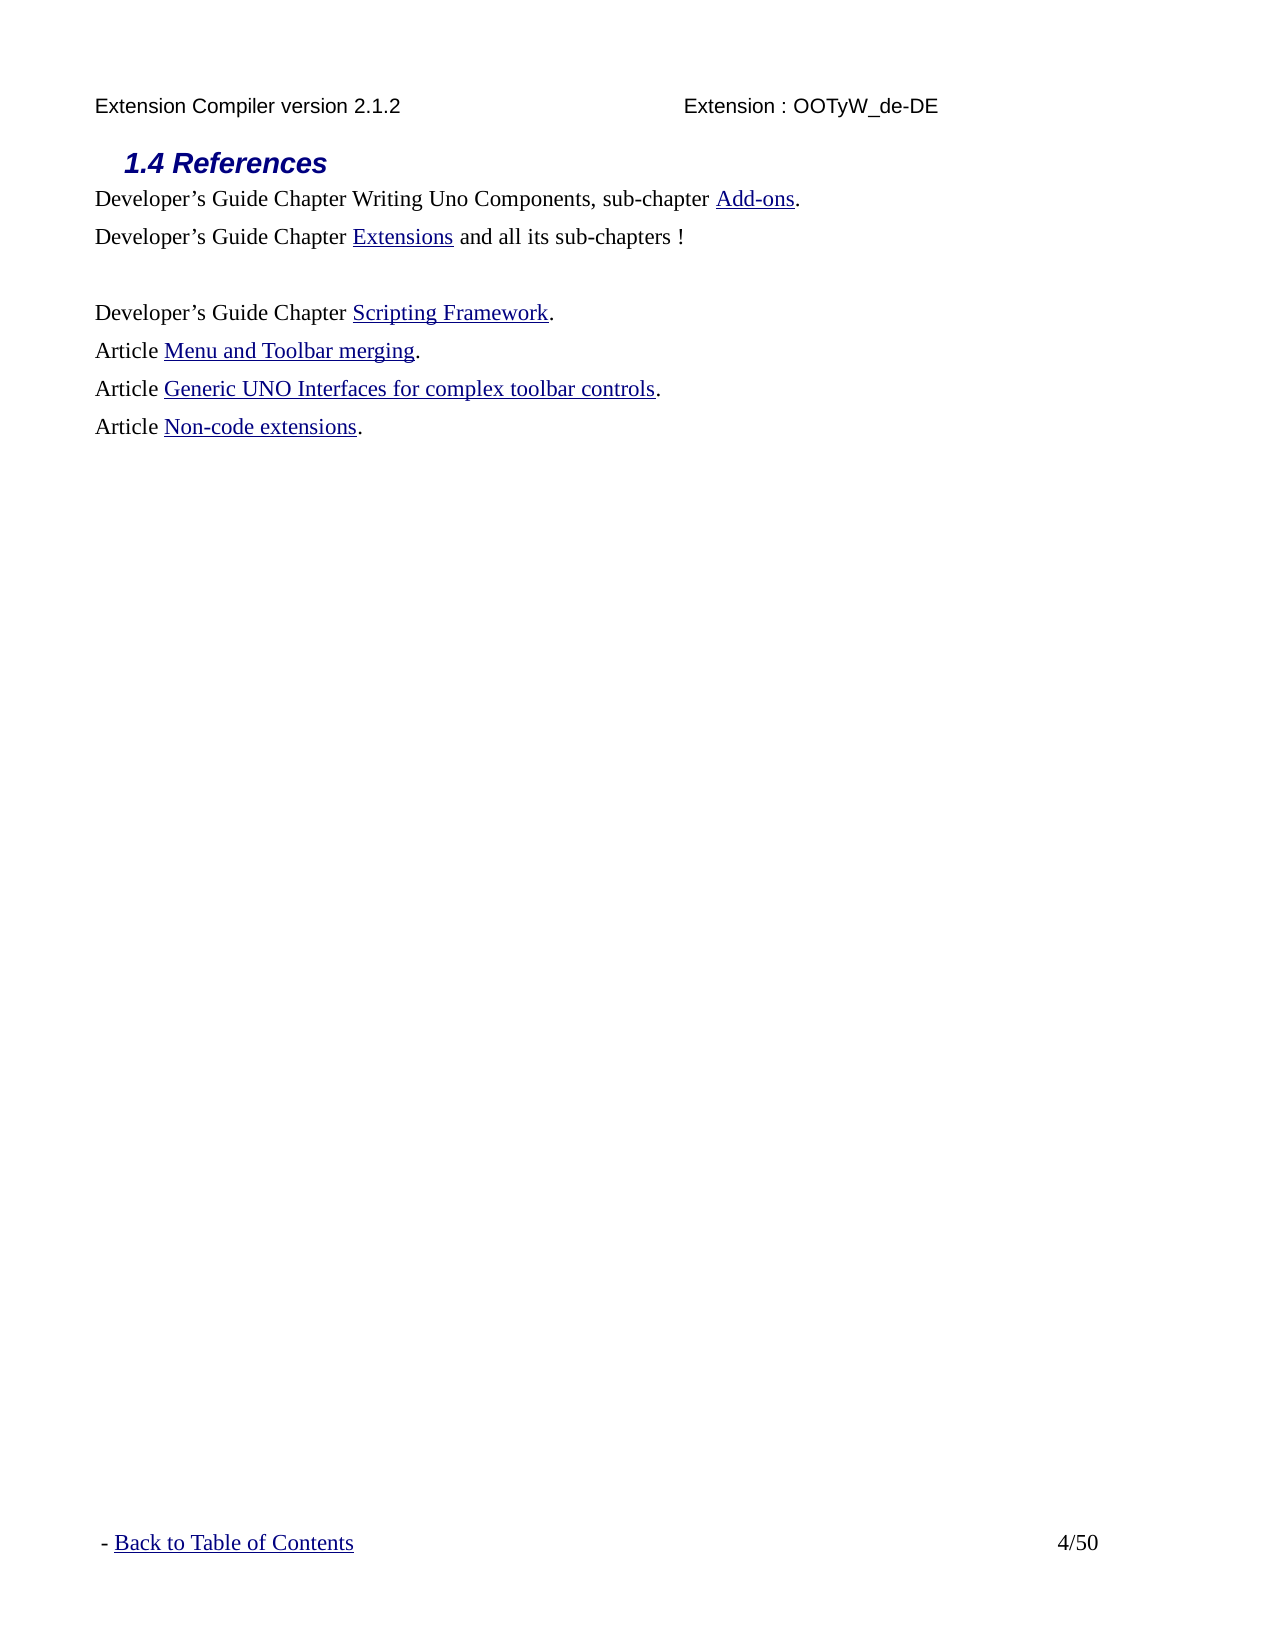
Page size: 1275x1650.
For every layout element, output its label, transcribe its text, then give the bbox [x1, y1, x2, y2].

text Developer’s Guide Chapter Scripting Framework. [94, 300, 1181, 326]
text Developer’s Guide Chapter Extensions and all its sub-chapters ! [94, 224, 1181, 249]
text Article Generic UNO Interfaces for complex toolbar controls. [94, 376, 1181, 402]
text Article Menu and Toolbar merging. [94, 338, 1181, 363]
text Developer’s Guide Chapter Writing Uno Components, sub-chapter Add-ons. [94, 186, 1181, 211]
subtitle References [124, 147, 1181, 180]
text Article Non-code extensions. [94, 414, 1181, 439]
